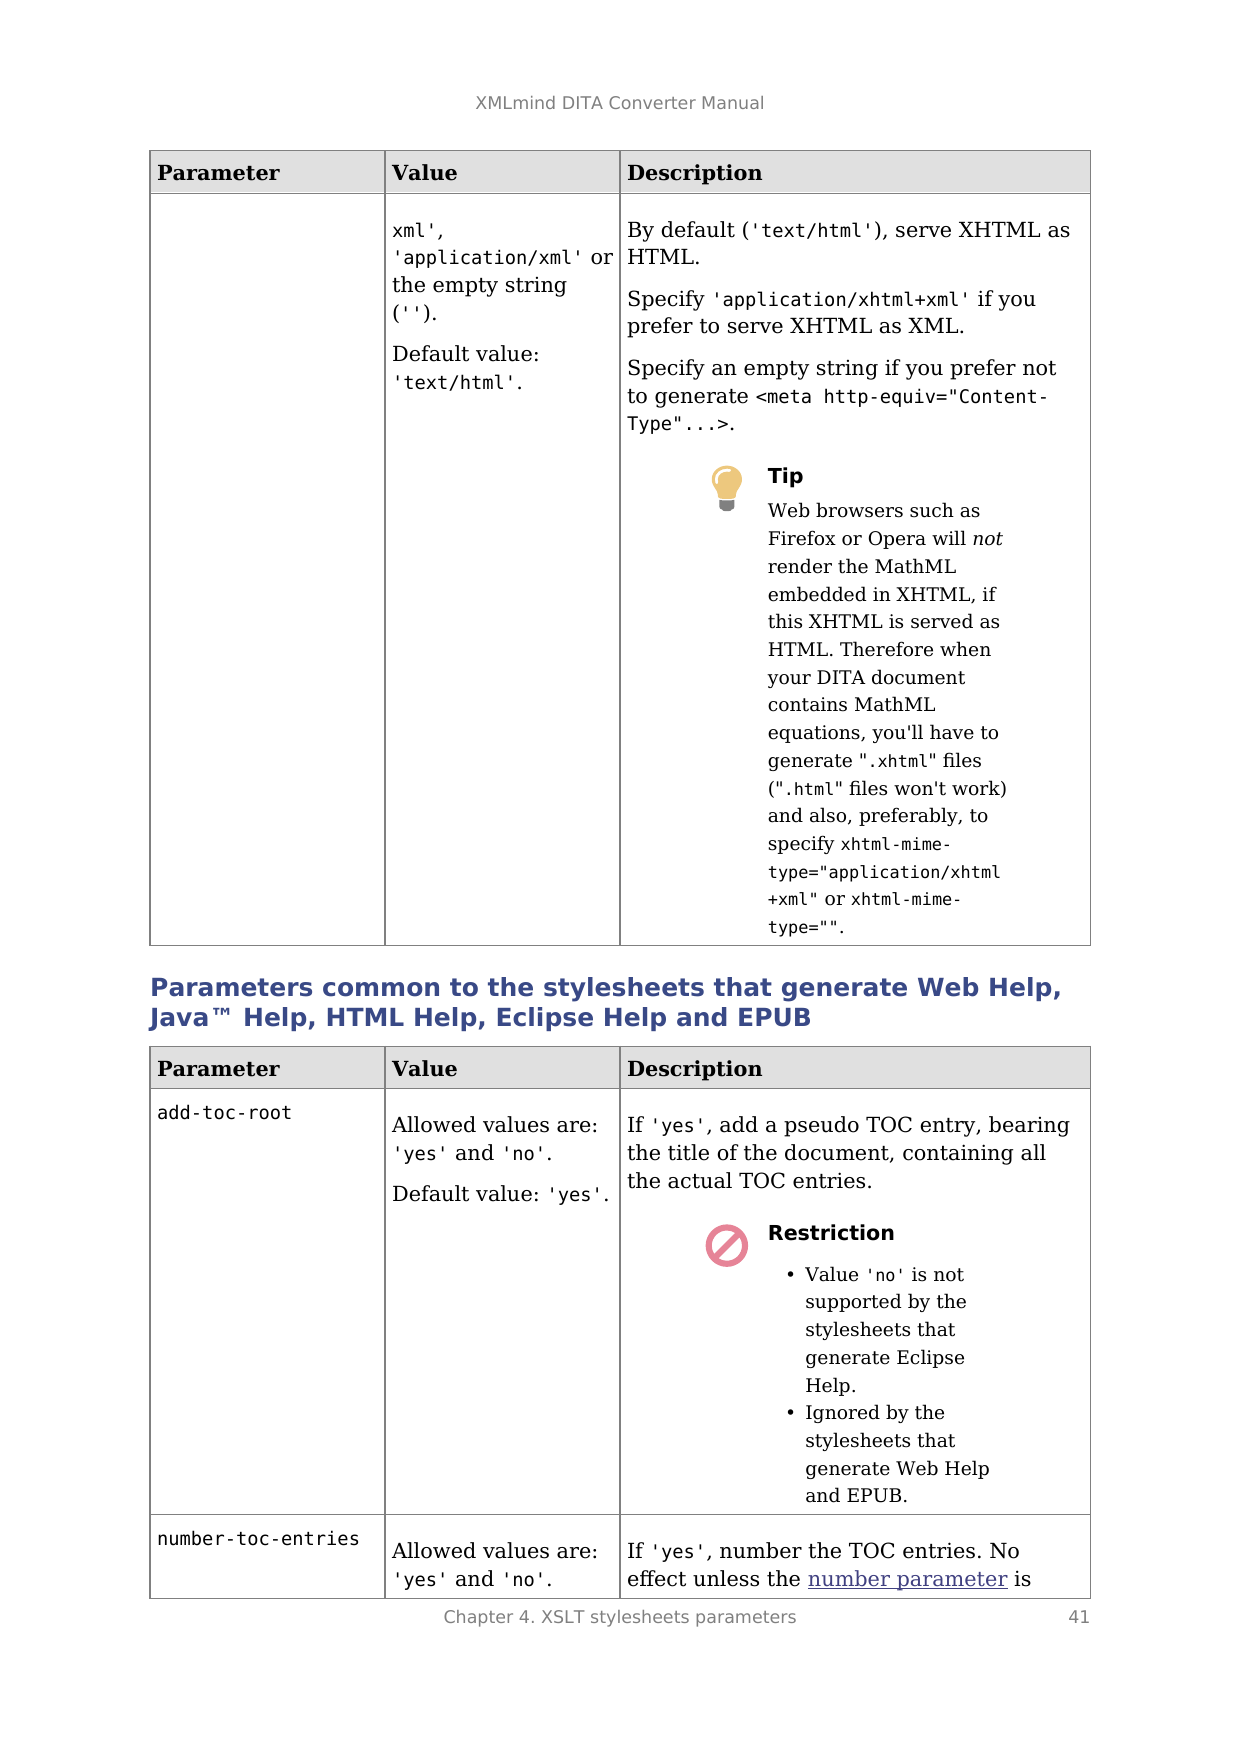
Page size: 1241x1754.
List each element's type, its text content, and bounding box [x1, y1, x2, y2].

table_cell add-toc-root [151, 1089, 384, 1514]
table_header Description [621, 1047, 1090, 1088]
table_cell If 'yes', add a pseudo TOC entry, bearing the title of the document, containing all the actual TOC entries. [621, 1089, 1090, 1514]
table_cell number-toc-entries [151, 1515, 384, 1598]
table_header Restriction Value 'no' is not supported by the stylesheets that generate Eclipse Help. Ignored by the stylesheets that generate Web Help and EPUB. [768, 1221, 1008, 1507]
table_header Description [621, 151, 1090, 192]
text Parameters common to the stylesheets that generate Web Help, Java™ Help, HTML Help, Eclipse Help and EPUB [150, 973, 1090, 1032]
table_header Value [386, 1047, 619, 1088]
table_cell xml', 'application/xml' or the empty string (''). Default value: 'text/html'. [386, 194, 619, 945]
table_header Tip Web browsers such as Firefox or Opera will not render the MathML embedded in XHTML, if this XHTML is served as HTML. Therefore when your DITA document contains MathML equations, you'll have to generate ".xhtml" files (".html" files won't work) and also, preferably, to specify xhtml-mime-type="application/xhtml+xml" or xhtml-mime-type="". [768, 463, 1008, 938]
table_cell [151, 194, 384, 945]
table_cell If 'yes', number the TOC entries. No effect unless the number parameter is [621, 1515, 1090, 1598]
table_header Parameter [151, 151, 384, 192]
table_cell By default ('text/html'), serve XHTML as HTML. Specify 'application/xhtml+xml' if you prefer to serve XHTML as XML. Specify an empty string if you prefer not to generate <meta http-equiv="Content-Type"...>. [621, 194, 1090, 945]
table_header [702, 1221, 768, 1507]
table_cell Allowed values are: 'yes' and 'no'. [386, 1515, 619, 1598]
table_header Value [386, 151, 619, 192]
table_header Parameter [151, 1047, 384, 1088]
table_header [702, 463, 768, 938]
table_cell Allowed values are: 'yes' and 'no'. Default value: 'yes'. [386, 1089, 619, 1514]
